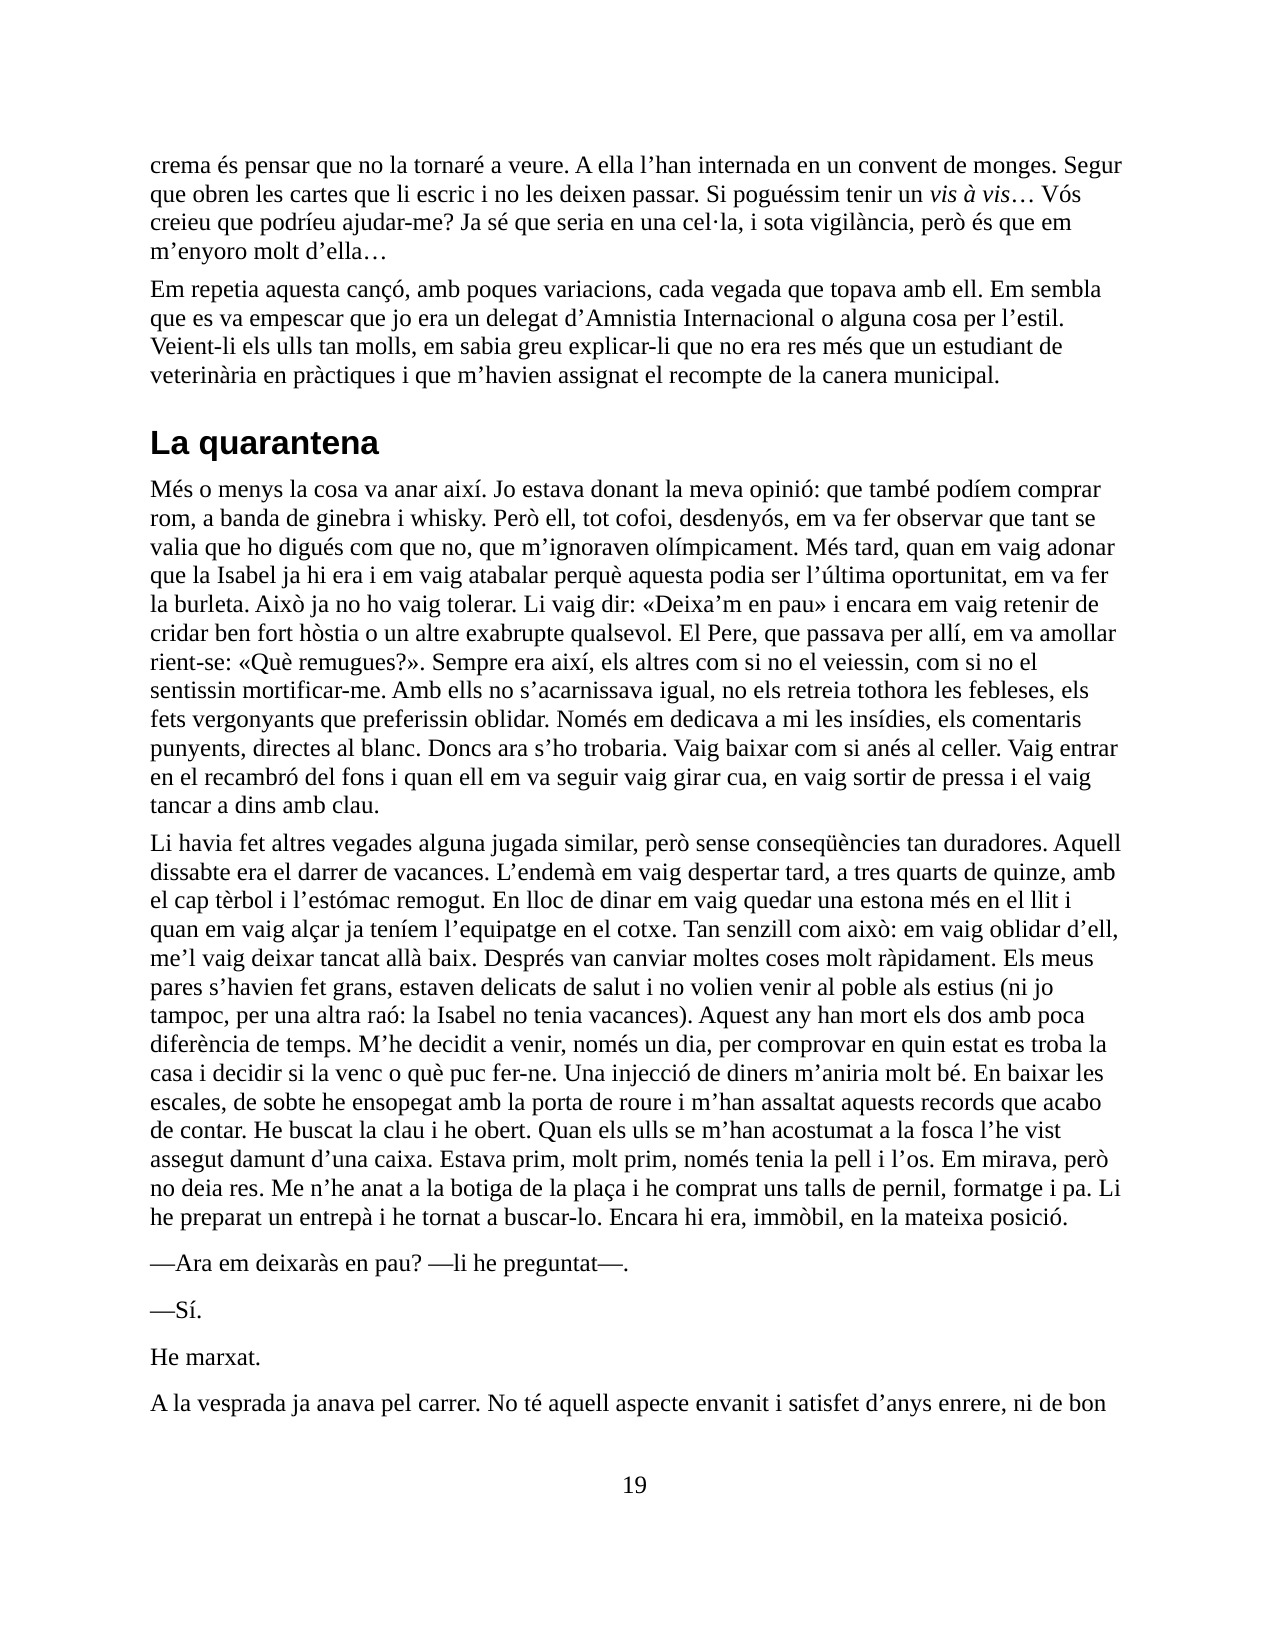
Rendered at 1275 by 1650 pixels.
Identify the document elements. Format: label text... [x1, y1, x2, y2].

text Em repetia aquesta cançó, amb poques variacions, cada vegada que topava amb ell. Em sembla que es va empescar que jo era un delegat d’Amnistia Internacional o alguna cosa per l’estil. Veient-li els ulls tan molls, em sabia greu explicar-li que no era res més que un estudiant de veterinària en pràctiques i que m’havien assignat el recompte de la canera municipal. [150, 274, 1125, 389]
text —Ara em deixaràs en pau? —li he preguntat—. [150, 1248, 1125, 1277]
text Més o menys la cosa va anar així. Jo estava donant la meva opinió: que també podíem comprar rom, a banda de ginebra i whisky. Però ell, tot cofoi, desdenyós, em va fer observar que tant se valia que ho digués com que no, que m’ignoraven olímpicament. Més tard, quan em vaig adonar que la Isabel ja hi era i em vaig atabalar perquè aquesta podia ser l’última oportunitat, em va fer la burleta. Això ja no ho vaig tolerar. Li vaig dir: «Deixa’m en pau» i encara em vaig retenir de cridar ben fort hòstia o un altre exabrupte qualsevol. El Pere, que passava per allí, em va amollar rient-se: «Què remugues?». Sempre era així, els altres com si no el veiessin, com si no el sentissin mortificar-me. Amb ells no s’acarnissava igual, no els retreia tothora les febleses, els fets vergonyants que preferissin oblidar. Només em dedicava a mi les insídies, els comentaris punyents, directes al blanc. Doncs ara s’ho trobaria. Vaig baixar com si anés al celler. Vaig entrar en el recambró del fons i quan ell em va seguir vaig girar cua, en vaig sortir de pressa i el vaig tancar a dins amb clau. [150, 474, 1125, 819]
text He marxat. [150, 1342, 1125, 1371]
text —Sí. [150, 1295, 1125, 1324]
subtitle La quarantena [150, 423, 1125, 462]
text A la vesprada ja anava pel carrer. No té aquell aspecte envanit i satisfet d’anys enrere, ni de bon [150, 1388, 1125, 1417]
text Li havia fet altres vegades alguna jugada similar, però sense conseqüències tan duradores. Aquell dissabte era el darrer de vacances. L’endemà em vaig despertar tard, a tres quarts de quinze, amb el cap tèrbol i l’estómac remogut. En lloc de dinar em vaig quedar una estona més en el llit i quan em vaig alçar ja teníem l’equipatge en el cotxe. Tan senzill com això: em vaig oblidar d’ell, me’l vaig deixar tancat allà baix. Després van canviar moltes coses molt ràpidament. Els meus pares s’havien fet grans, estaven delicats de salut i no volien venir al poble als estius (ni jo tampoc, per una altra raó: la Isabel no tenia vacances). Aquest any han mort els dos amb poca diferència de temps. M’he decidit a venir, només un dia, per comprovar en quin estat es troba la casa i decidir si la venc o què puc fer-ne. Una injecció de diners m’aniria molt bé. En baixar les escales, de sobte he ensopegat amb la porta de roure i m’han assaltat aquests records que acabo de contar. He buscat la clau i he obert. Quan els ulls se m’han acostumat a la fosca l’he vist assegut damunt d’una caixa. Estava prim, molt prim, només tenia la pell i l’os. Em mirava, però no deia res. Me n’he anat a la botiga de la plaça i he comprat uns talls de pernil, formatge i pa. Li he preparat un entrepà i he tornat a buscar-lo. Encara hi era, immòbil, en la mateixa posició. [150, 828, 1125, 1231]
text crema és pensar que no la tornaré a veure. A ella l’han internada en un convent de monges. Segur que obren les cartes que li escric i no les deixen passar. Si poguéssim tenir un vis à vis… Vós creieu que podríeu ajudar-me? Ja sé que seria en una cel·la, i sota vigilància, però és que em m’enyoro molt d’ella… [150, 150, 1125, 265]
